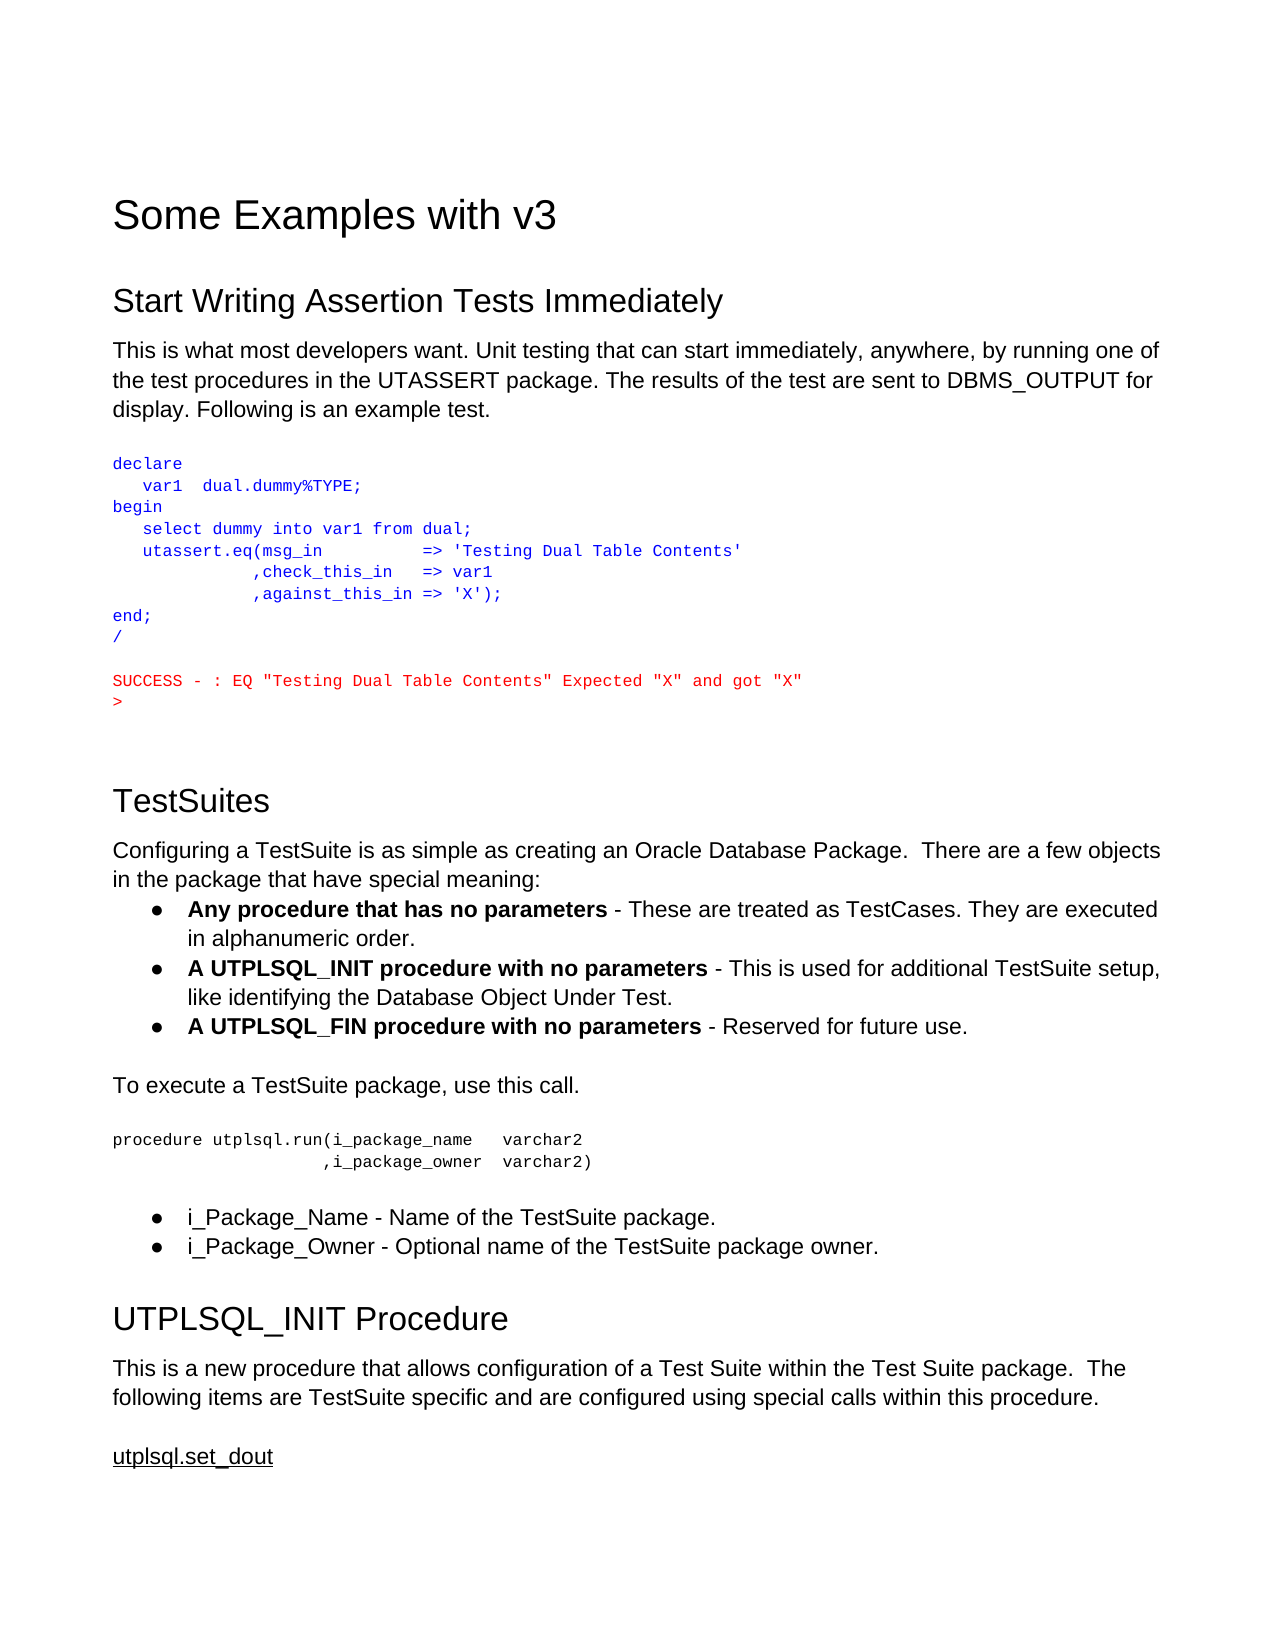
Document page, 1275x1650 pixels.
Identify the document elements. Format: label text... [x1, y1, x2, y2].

text end; [112, 607, 1162, 626]
text This is a new procedure that allows configuration of a Test Suite within the Test Suite package. The following items are TestSuite specific and are configured using special calls within this procedure. [112, 1356, 1162, 1411]
text select dummy into var1 from dual; [112, 521, 1162, 539]
text SUCCESS - : EQ "Testing Dual Table Contents" Expected "X" and got "X" [112, 672, 1162, 691]
text utplsql.set_dout [112, 1444, 1162, 1469]
text var1 dual.dummy%TYPE; [112, 477, 1162, 496]
text > [112, 694, 1162, 713]
list A UTPLSQL_INIT procedure with no parameters - This is used for additional TestSuite setup, like identifying the Database Object Under Test. [150, 955, 1162, 1010]
text ,against_this_in => 'X'); [112, 586, 1162, 604]
text procedure utplsql.run(i_package_name varchar2 [112, 1131, 1162, 1150]
text begin [112, 499, 1162, 518]
text / [112, 629, 1162, 648]
list Any procedure that has no parameters - These are treated as TestCases. They are executed in alphanumeric order. [150, 896, 1162, 951]
list i_Package_Owner - Optional name of the TestSuite package owner. [150, 1233, 1162, 1259]
subtitle Start Writing Assertion Tests Immediately [112, 283, 1162, 320]
list i_Package_Name - Name of the TestSuite package. [150, 1204, 1162, 1230]
text ,i_package_owner varchar2) [112, 1153, 1162, 1172]
text This is what most developers want. Unit testing that can start immediately, anywhere, by running one of the test procedures in the UTASSERT package. The results of the test are sent to DBMS_OUTPUT for display. Following is an example test. [112, 338, 1162, 422]
text declare [112, 456, 1162, 474]
text To execute a TestSuite package, use this call. [112, 1073, 1162, 1098]
text utassert.eq(msg_in => 'Testing Dual Table Contents' [112, 542, 1162, 561]
text Configuring a TestSuite is as simple as creating an Oracle Database Package. There are a few objects in the package that have special meaning: [112, 838, 1162, 893]
text ,check_this_in => var1 [112, 564, 1162, 583]
subtitle TestSuites [112, 782, 1162, 820]
list A UTPLSQL_FIN procedure with no parameters - Reserved for future use. [150, 1014, 1162, 1039]
subtitle Some Examples with v3 [112, 192, 1162, 238]
subtitle UTPLSQL_INIT Procedure [112, 1300, 1162, 1338]
